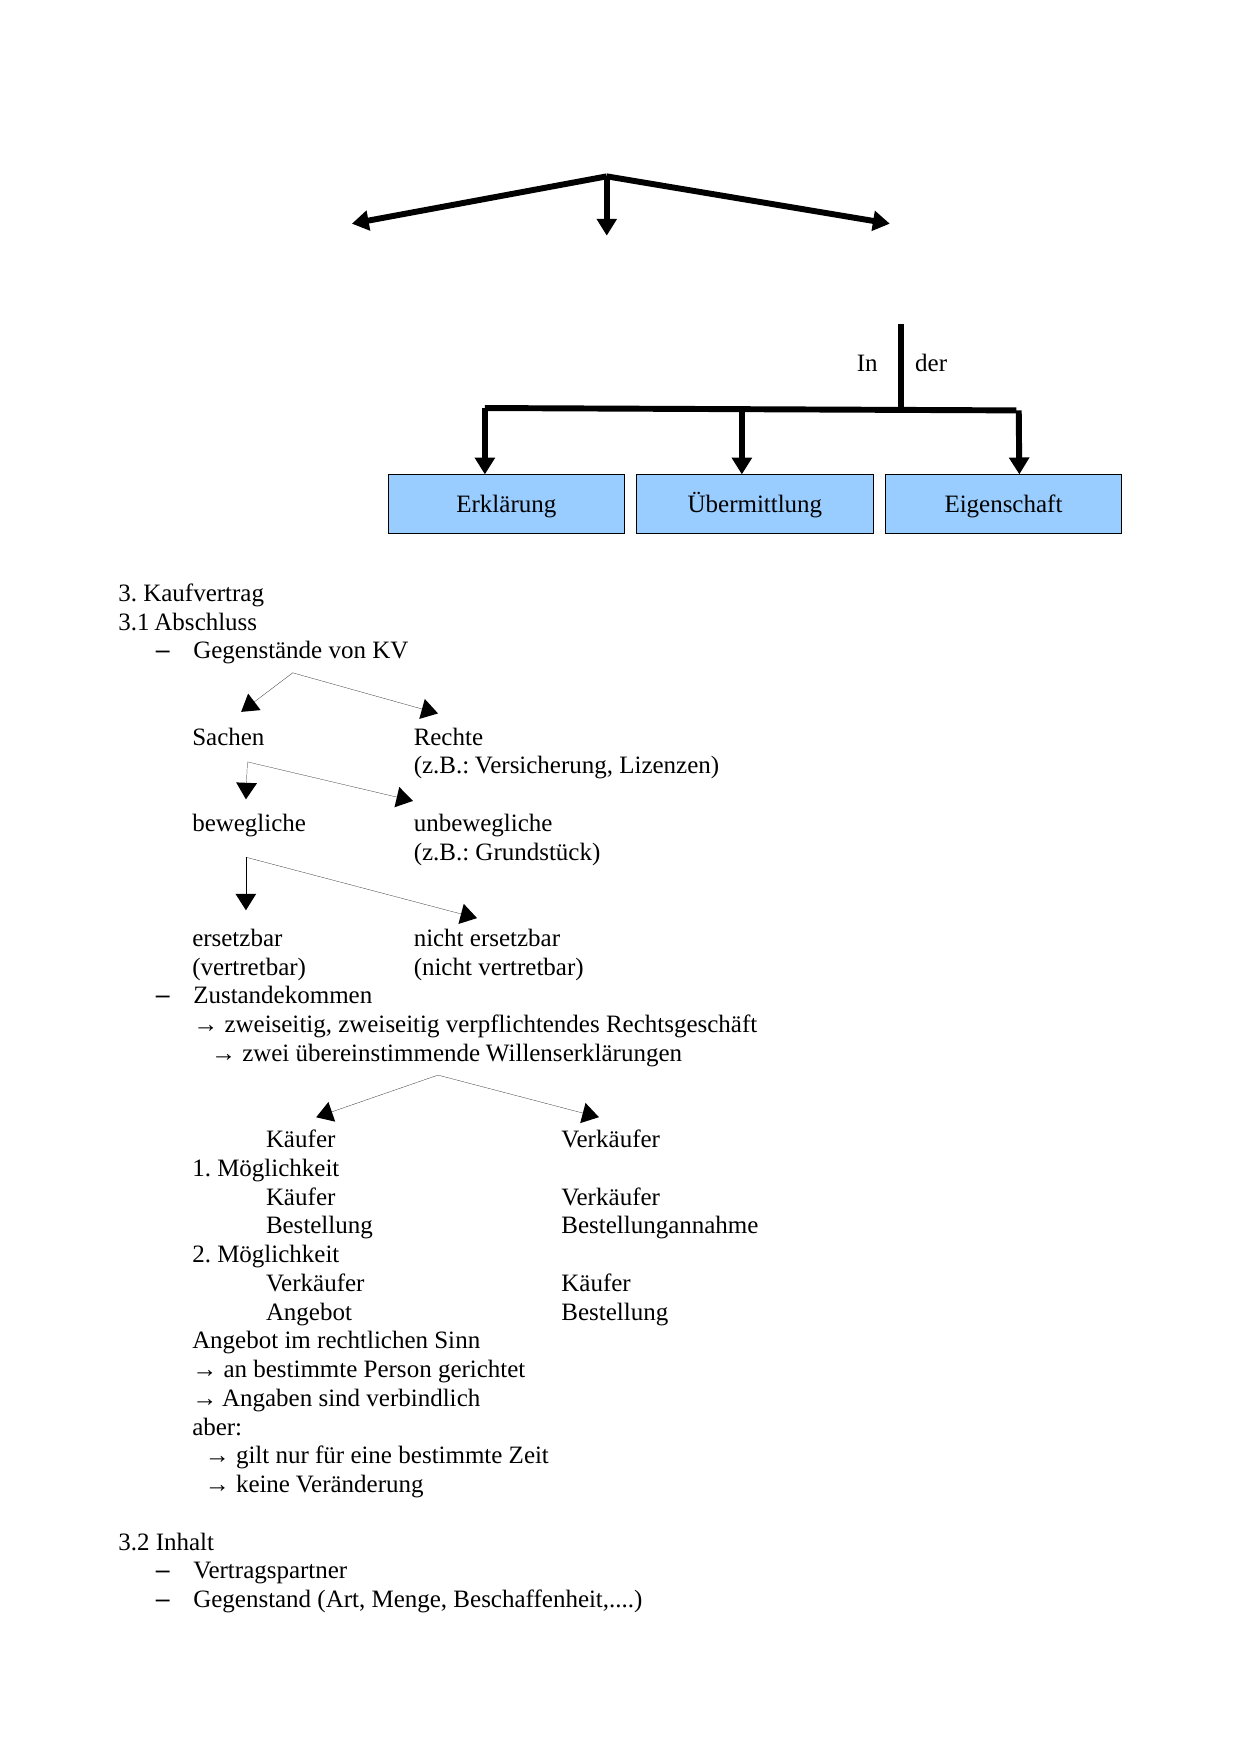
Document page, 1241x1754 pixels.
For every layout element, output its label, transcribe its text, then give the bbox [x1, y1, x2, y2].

text → gilt nur für eine bestimmte Zeit [118, 1441, 1122, 1469]
text der [904, 348, 1122, 377]
text In [118, 348, 898, 377]
text aber: [118, 1412, 1122, 1441]
text 3.2 Inhalt [118, 1527, 1122, 1556]
text ersetzbar nicht ersetzbar [118, 923, 1122, 952]
text Bestellung Bestellungannahme [118, 1211, 1122, 1239]
text Sachen Rechte [118, 722, 1122, 751]
text 2. Möglichkeit [118, 1239, 1122, 1268]
text Angebot Bestellung [118, 1297, 1122, 1326]
text 3. Kaufvertrag [118, 578, 1122, 607]
text Angebot im rechtlichen Sinn [118, 1326, 1122, 1354]
text Verkäufer Käufer [118, 1268, 1122, 1297]
text 3.1 Abschluss [118, 607, 1122, 636]
list Vertragspartner [156, 1556, 1122, 1584]
text → Angaben sind verbindlich [118, 1383, 1122, 1412]
text → an bestimmte Person gerichtet [118, 1354, 1122, 1383]
text Käufer Verkäufer [118, 1124, 1122, 1153]
text (vertretbar) (nicht vertretbar) [118, 952, 1122, 981]
text (z.B.: Versicherung, Lizenzen) [118, 751, 1122, 779]
list Zustandekommen [156, 981, 1122, 1009]
text → keine Veränderung [118, 1469, 1122, 1498]
text → zwei übereinstimmende Willenserklärungen [118, 1038, 1122, 1067]
list Gegenstand (Art, Menge, Beschaffenheit,....) [156, 1584, 1122, 1613]
text 1. Möglichkeit [118, 1153, 1122, 1182]
text (z.B.: Grundstück) [118, 837, 1122, 866]
text Käufer Verkäufer [118, 1182, 1122, 1211]
text bewegliche unbewegliche [118, 808, 1122, 837]
list Gegenstände von KV [156, 636, 1122, 664]
list → zweiseitig, zweiseitig verpflichtendes Rechtsgeschäft [156, 1009, 1122, 1038]
